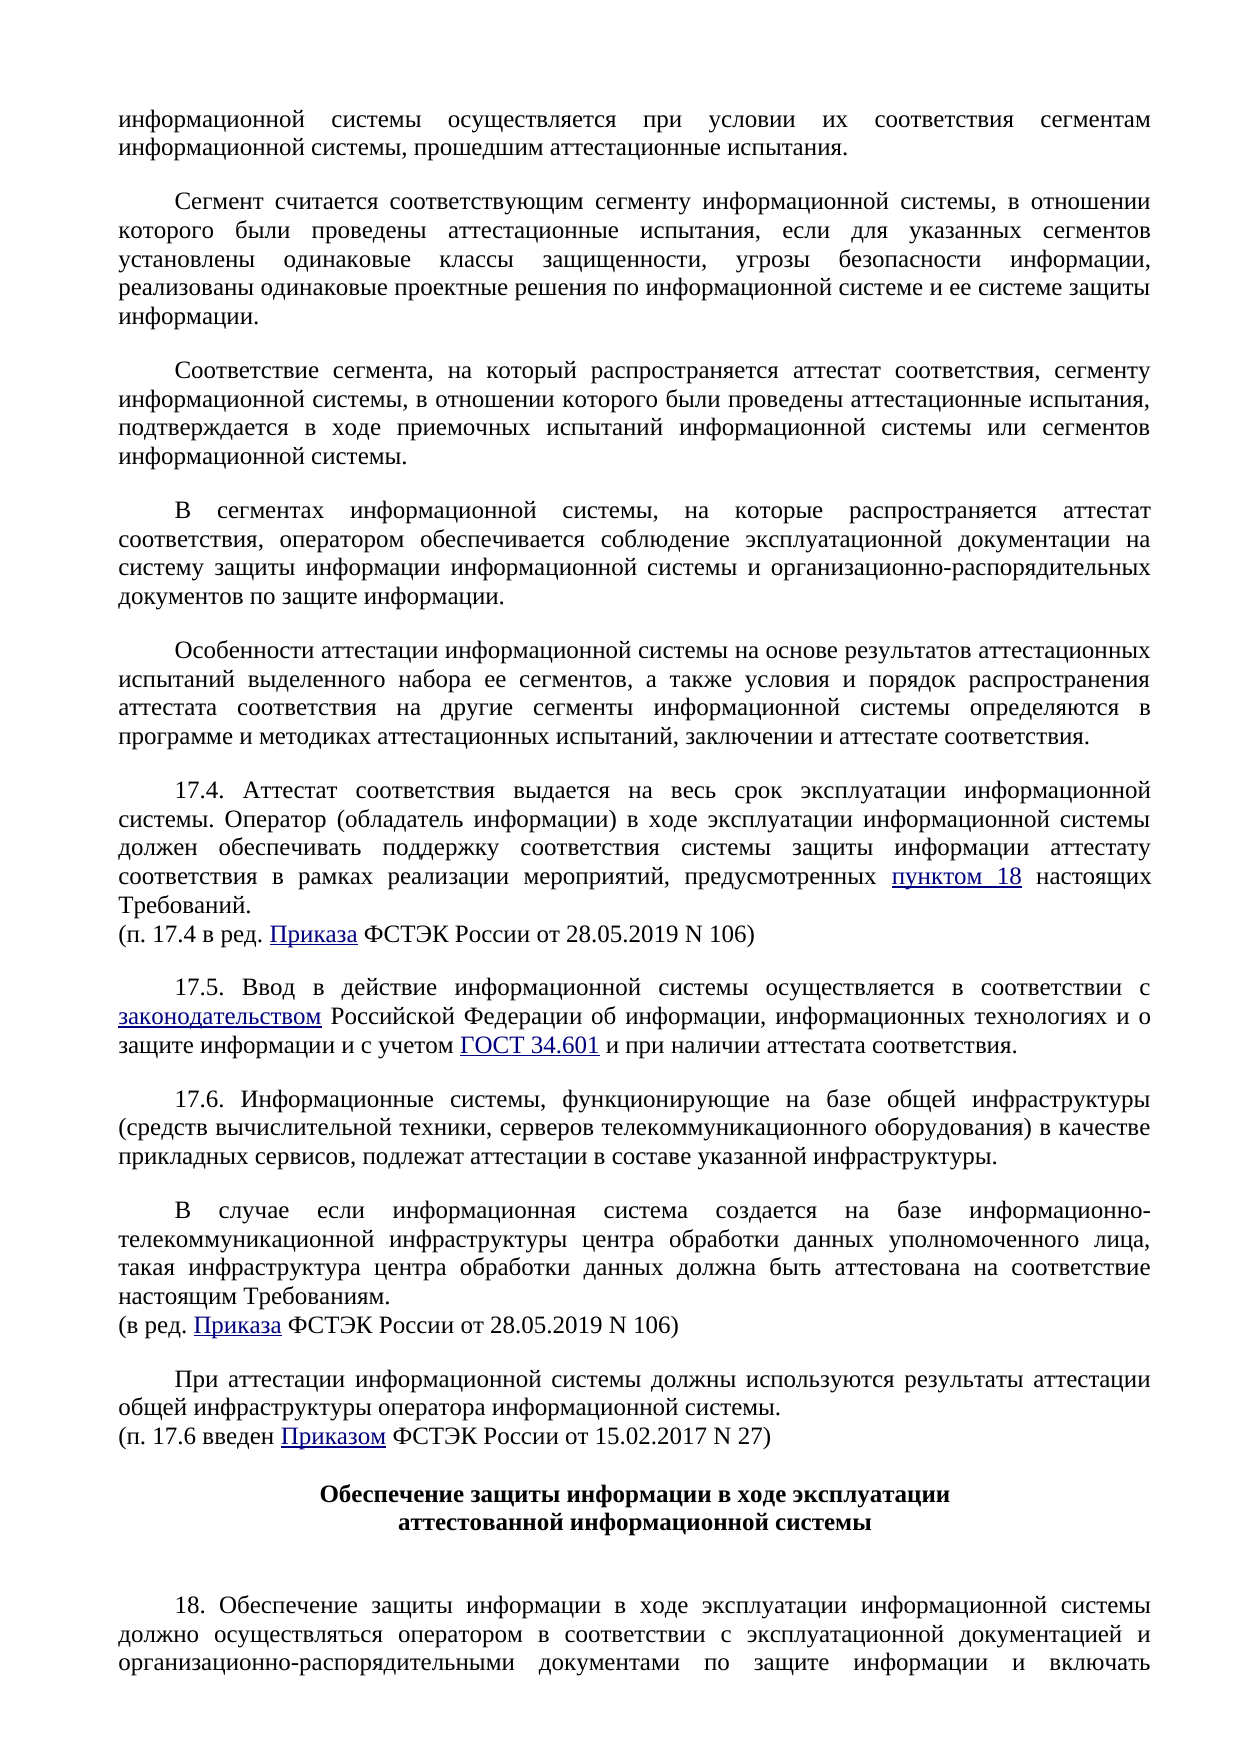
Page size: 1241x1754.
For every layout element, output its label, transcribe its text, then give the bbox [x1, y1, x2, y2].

text 17.6. Информационные системы, функционирующие на базе общей инфраструктуры (средств вычислительной техники, серверов телекоммуникационного оборудования) в качестве прикладных сервисов, подлежат аттестации в составе указанной инфраструктуры. [118, 1084, 1152, 1170]
text В случае если информационная система создается на базе информационно-телекоммуникационной инфраструктуры центра обработки данных уполномоченного лица, такая инфраструктура центра обработки данных должна быть аттестована на соответствие настоящим Требованиям. [118, 1195, 1152, 1310]
text 18. Обеспечение защиты информации в ходе эксплуатации информационной системы должно осуществляться оператором в соответствии с эксплуатационной документацией и организационно-распорядительными документами по защите информации и включать [118, 1590, 1152, 1676]
text Сегмент считается соответствующим сегменту информационной системы, в отношении которого были проведены аттестационные испытания, если для указанных сегментов установлены одинаковые классы защищенности, угрозы безопасности информации, реализованы одинаковые проектные решения по информационной системе и ее системе защиты информации. [118, 186, 1152, 330]
text Особенности аттестации информационной системы на основе результатов аттестационных испытаний выделенного набора ее сегментов, а также условия и порядок распространения аттестата соответствия на другие сегменты информационной системы определяются в программе и методиках аттестационных испытаний, заключении и аттестате соответствия. [118, 635, 1152, 750]
text (п. 17.6 введен Приказом ФСТЭК России от 15.02.2017 N 27) [118, 1421, 1152, 1450]
title Обеспечение защиты информации в ходе эксплуатации [118, 1479, 1152, 1507]
text информационной системы осуществляется при условии их соответствия сегментам информационной системы, прошедшим аттестационные испытания. [118, 104, 1152, 161]
text (п. 17.4 в ред. Приказа ФСТЭК России от 28.05.2019 N 106) [118, 919, 1152, 947]
text Соответствие сегмента, на который распространяется аттестат соответствия, сегменту информационной системы, в отношении которого были проведены аттестационные испытания, подтверждается в ходе приемочных испытаний информационной системы или сегментов информационной системы. [118, 355, 1152, 470]
text При аттестации информационной системы должны используются результаты аттестации общей инфраструктуры оператора информационной системы. [118, 1364, 1152, 1421]
text В сегментах информационной системы, на которые распространяется аттестат соответствия, оператором обеспечивается соблюдение эксплуатационной документации на систему защиты информации информационной системы и организационно-распорядительных документов по защите информации. [118, 495, 1152, 610]
text 17.4. Аттестат соответствия выдается на весь срок эксплуатации информационной системы. Оператор (обладатель информации) в ходе эксплуатации информационной системы должен обеспечивать поддержку соответствия системы защиты информации аттестату соответствия в рамках реализации мероприятий, предусмотренных пунктом 18 настоящих Требований. [118, 775, 1152, 919]
text 17.5. Ввод в действие информационной системы осуществляется в соответствии с законодательством Российской Федерации об информации, информационных технологиях и о защите информации и с учетом ГОСТ 34.601 и при наличии аттестата соответствия. [118, 972, 1152, 1059]
title аттестованной информационной системы [118, 1507, 1152, 1536]
text (в ред. Приказа ФСТЭК России от 28.05.2019 N 106) [118, 1310, 1152, 1339]
